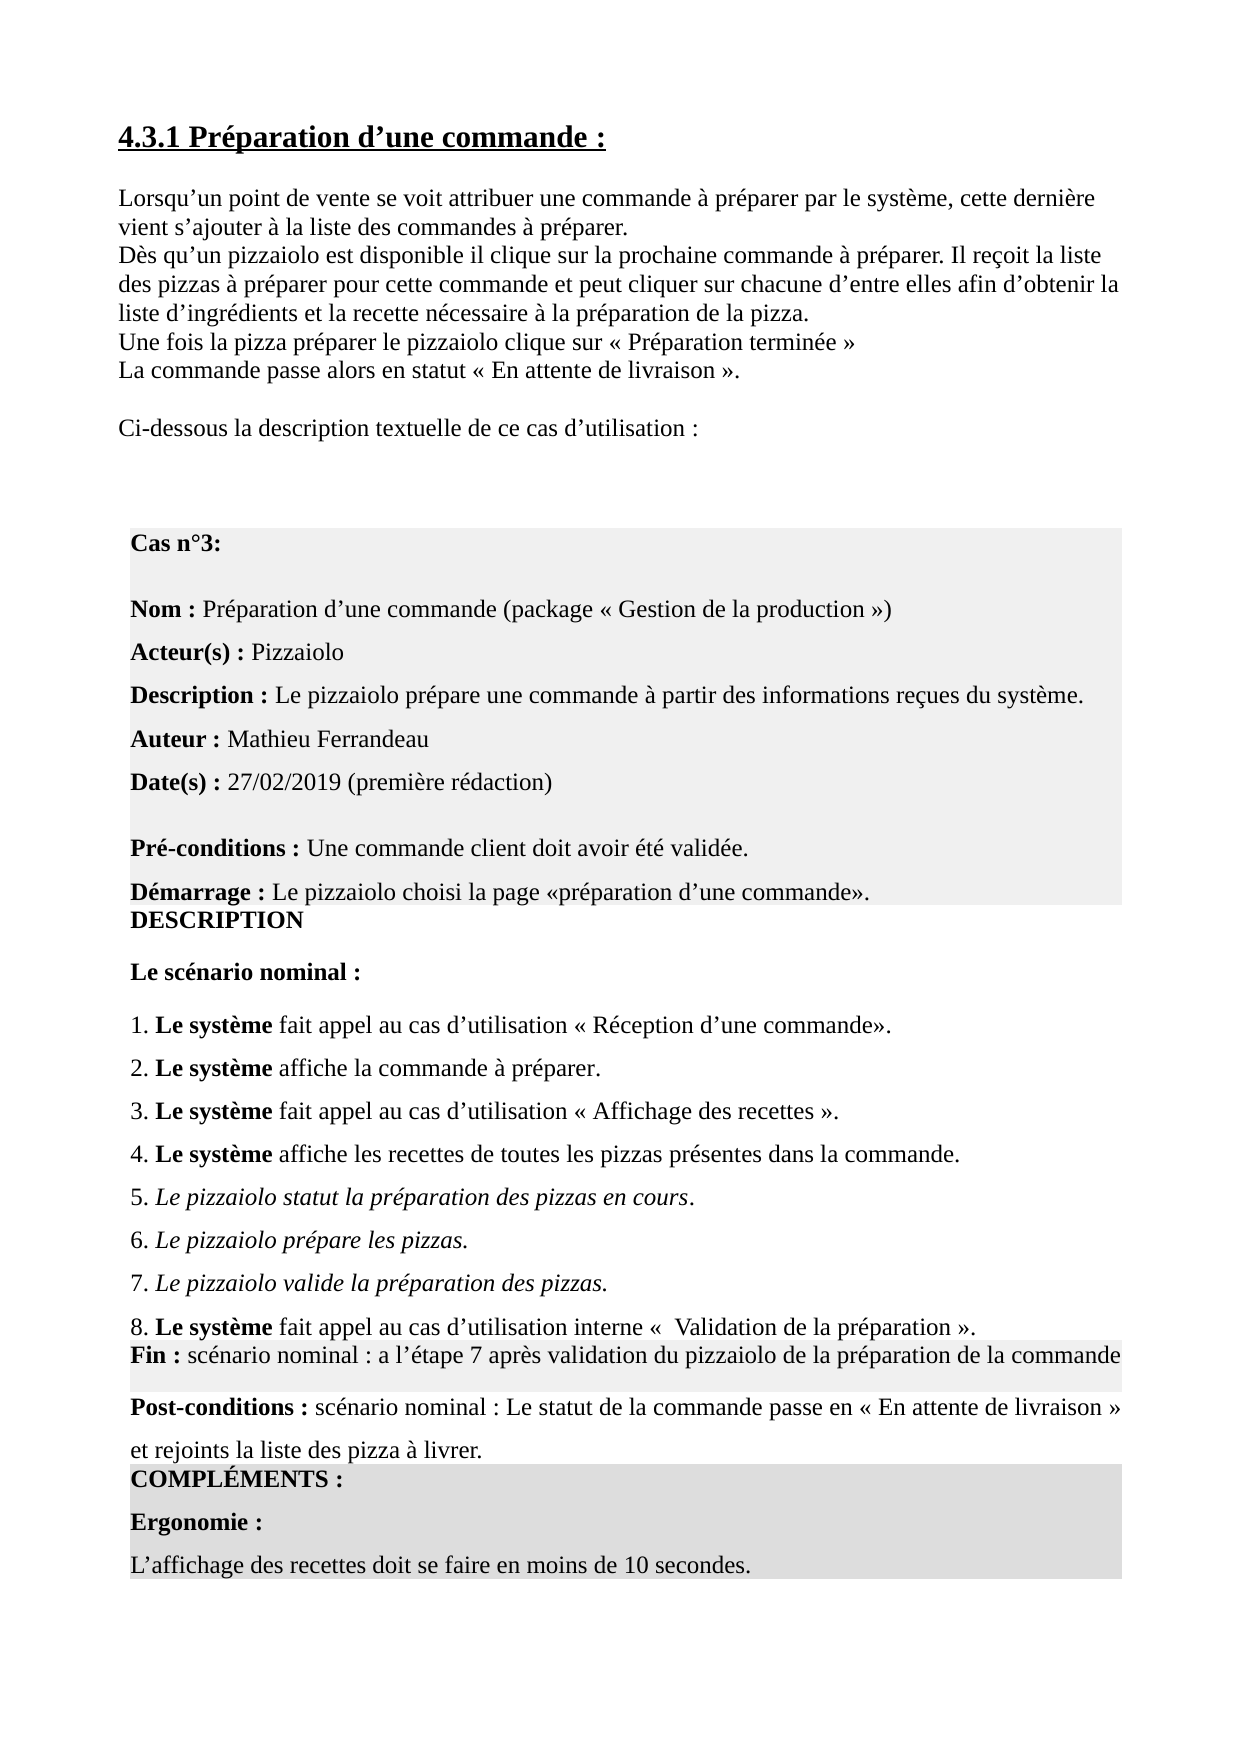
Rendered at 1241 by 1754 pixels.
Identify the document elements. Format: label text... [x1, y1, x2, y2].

text La commande passe alors en statut « En attente de livraison ». [118, 355, 1122, 384]
table_cell COMPLÉMENTS : Ergonomie : L’affichage des recettes doit se faire en moins de 10 secondes. [130, 1464, 1122, 1579]
text Lorsqu’un point de vente se voit attribuer une commande à préparer par le système, cette dernière vient s’ajouter à la liste des commandes à préparer. [118, 183, 1122, 240]
text 4.3.1 Préparation d’une commande : [118, 118, 1122, 154]
table_header Cas n°3: Nom : Préparation d’une commande (package « Gestion de la production ») Acteur(s) : Pizzaiolo Description : Le pizzaiolo prépare une commande à partir des informations reçues du système. Auteur : Mathieu Ferrandeau Date(s) : 27/02/2019 (première rédaction) Pré-conditions : Une commande client doit avoir été validée. Démarrage : Le pizzaiolo choisi la page «préparation d’une commande». [130, 528, 1122, 905]
text Une fois la pizza préparer le pizzaiolo clique sur « Préparation terminée » [118, 327, 1122, 355]
table_cell Fin : scénario nominal : a l’étape 7 après validation du pizzaiolo de la préparation de la commande [130, 1340, 1122, 1392]
text Dès qu’un pizzaiolo est disponible il clique sur la prochaine commande à préparer. Il reçoit la liste des pizzas à préparer pour cette commande et peut cliquer sur chacune d’entre elles afin d’obtenir la liste d’ingrédients et la recette nécessaire à la préparation de la pizza. [118, 240, 1122, 327]
table_cell DESCRIPTION Le scénario nominal : 1. Le système fait appel au cas d’utilisation « Réception d’une commande». 2. Le système affiche la commande à préparer. 3. Le système fait appel au cas d’utilisation « Affichage des recettes ». 4. Le système affiche les recettes de toutes les pizzas présentes dans la commande. 5. Le pizzaiolo statut la préparation des pizzas en cours. 6. Le pizzaiolo prépare les pizzas. 7. Le pizzaiolo valide la préparation des pizzas. 8. Le système fait appel au cas d’utilisation interne « Validation de la préparation ». [130, 905, 1122, 1340]
text Ci-dessous la description textuelle de ce cas d’utilisation : [118, 413, 1122, 442]
table_cell Post-conditions : scénario nominal : Le statut de la commande passe en « En attente de livraison » et rejoints la liste des pizza à livrer. [130, 1393, 1122, 1464]
